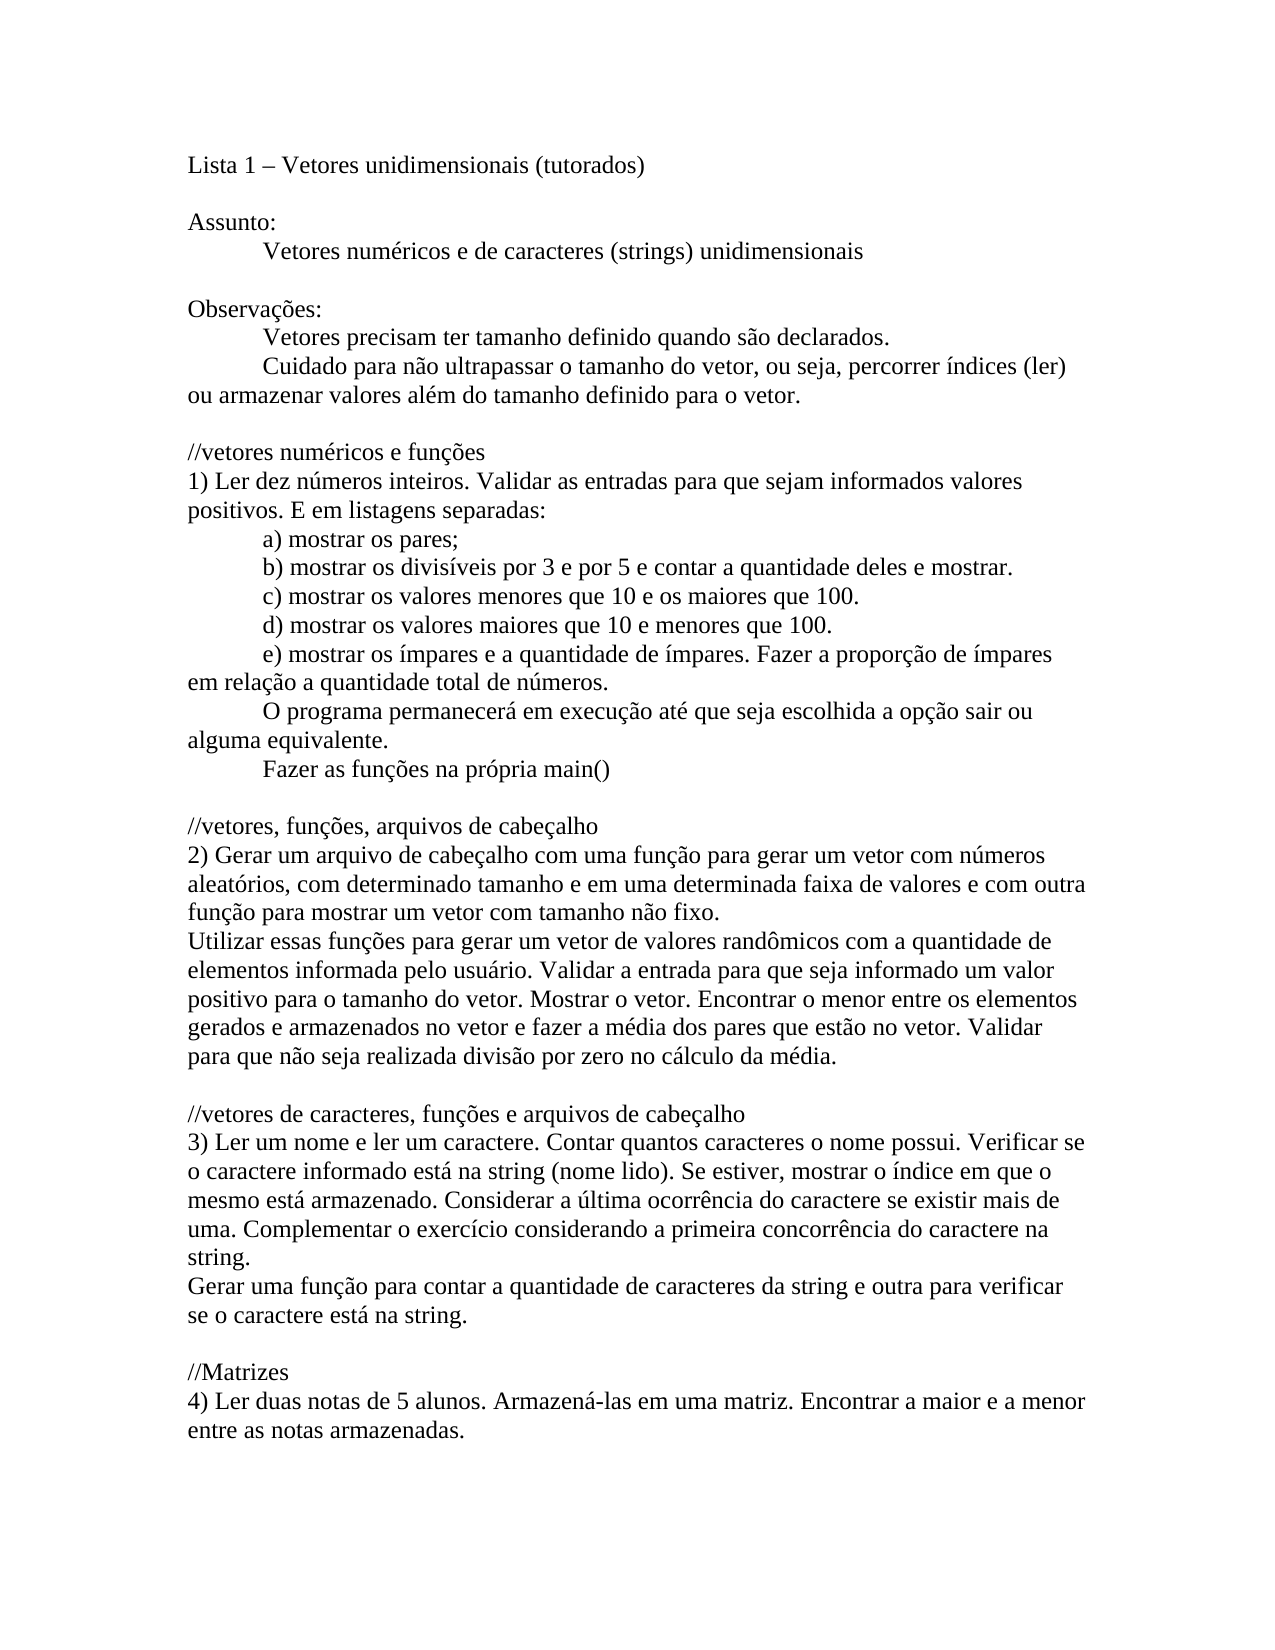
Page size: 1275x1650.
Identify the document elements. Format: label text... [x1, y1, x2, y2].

text 4) Ler duas notas de 5 alunos. Armazená-las em uma matriz. Encontrar a maior e a menor entre as notas armazenadas. [187, 1386, 1087, 1444]
text O programa permanecerá em execução até que seja escolhida a opção sair ou alguma equivalente. [187, 696, 1087, 754]
text Assunto: [187, 207, 1087, 236]
text e) mostrar os ímpares e a quantidade de ímpares. Fazer a proporção de ímpares em relação a quantidade total de números. [187, 639, 1087, 696]
text //Matrizes [187, 1357, 1087, 1386]
text 2) Gerar um arquivo de cabeçalho com uma função para gerar um vetor com números aleatórios, com determinado tamanho e em uma determinada faixa de valores e com outra função para mostrar um vetor com tamanho não fixo. [187, 840, 1087, 926]
text Cuidado para não ultrapassar o tamanho do vetor, ou seja, percorrer índices (ler) ou armazenar valores além do tamanho definido para o vetor. [187, 351, 1087, 409]
text //vetores, funções, arquivos de cabeçalho [187, 811, 1087, 840]
text 3) Ler um nome e ler um caractere. Contar quantos caracteres o nome possui. Verificar se o caractere informado está na string (nome lido). Se estiver, mostrar o índice em que o mesmo está armazenado. Considerar a última ocorrência do caractere se existir mais de uma. Complementar o exercício considerando a primeira concorrência do caractere na string. [187, 1127, 1087, 1271]
text Gerar uma função para contar a quantidade de caracteres da string e outra para verificar se o caractere está na string. [187, 1271, 1087, 1329]
text Vetores precisam ter tamanho definido quando são declarados. [187, 322, 1087, 351]
text Utilizar essas funções para gerar um vetor de valores randômicos com a quantidade de elementos informada pelo usuário. Validar a entrada para que seja informado um valor positivo para o tamanho do vetor. Mostrar o vetor. Encontrar o menor entre os elementos gerados e armazenados no vetor e fazer a média dos pares que estão no vetor. Validar para que não seja realizada divisão por zero no cálculo da média. [187, 926, 1087, 1070]
text Fazer as funções na própria main() [187, 754, 1087, 782]
text c) mostrar os valores menores que 10 e os maiores que 100. [187, 581, 1087, 610]
text 1) Ler dez números inteiros. Validar as entradas para que sejam informados valores positivos. E em listagens separadas: [187, 466, 1087, 524]
text //vetores de caracteres, funções e arquivos de cabeçalho [187, 1099, 1087, 1127]
text //vetores numéricos e funções [187, 437, 1087, 466]
text b) mostrar os divisíveis por 3 e por 5 e contar a quantidade deles e mostrar. [187, 552, 1087, 581]
text d) mostrar os valores maiores que 10 e menores que 100. [187, 610, 1087, 639]
text Lista 1 – Vetores unidimensionais (tutorados) [187, 150, 1087, 179]
text Vetores numéricos e de caracteres (strings) unidimensionais [187, 236, 1087, 265]
text a) mostrar os pares; [187, 524, 1087, 552]
text Observações: [187, 294, 1087, 322]
